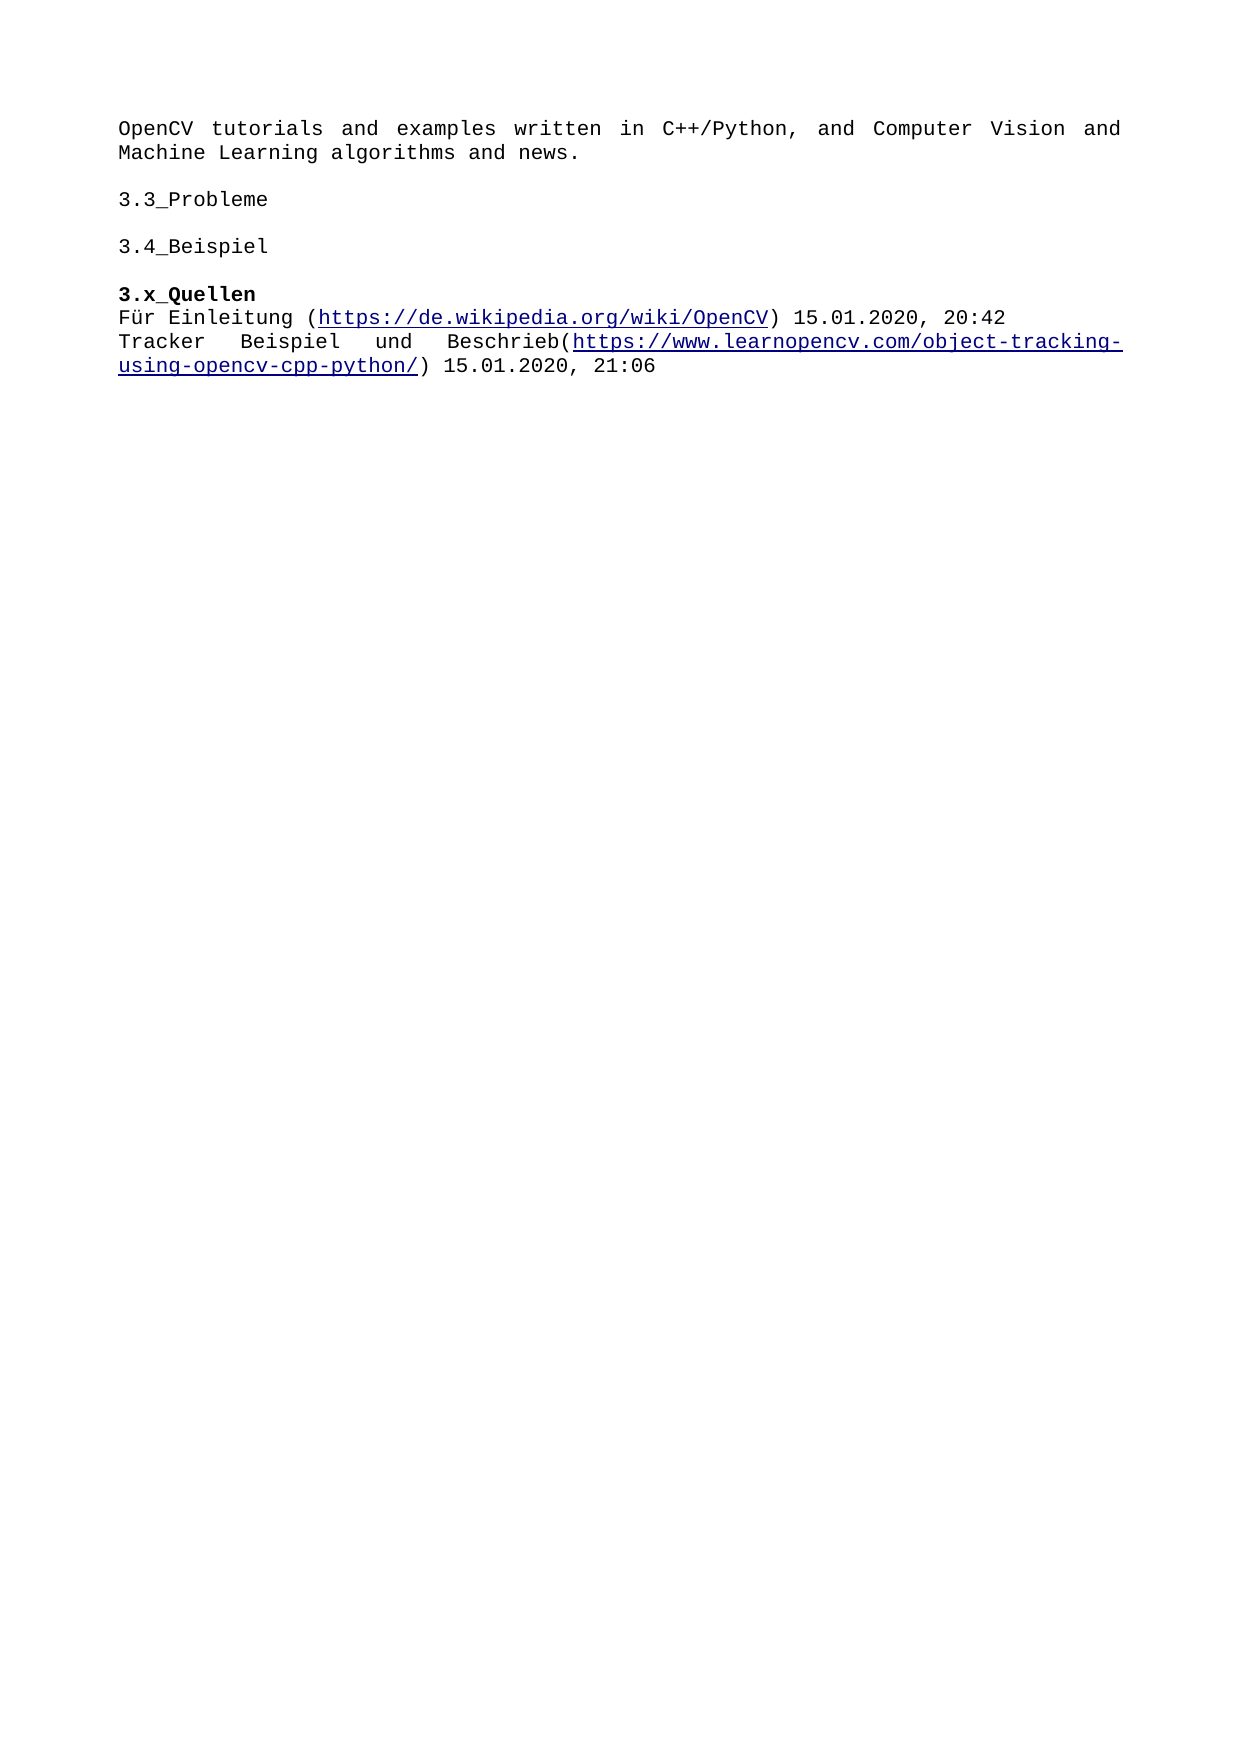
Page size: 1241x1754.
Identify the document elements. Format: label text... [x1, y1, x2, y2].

text 3.x_Quellen [118, 284, 1122, 307]
text Für Einleitung (https://de.wikipedia.org/wiki/OpenCV) 15.01.2020, 20:42 [118, 307, 1122, 331]
text OpenCV tutorials and examples written in C++/Python, and Computer Vision and Machine Learning algorithms and news. [118, 118, 1122, 165]
text 3.4_Beispiel [118, 236, 1122, 260]
text Tracker Beispiel und Beschrieb(https://www.learnopencv.com/object-tracking-using-opencv-cpp-python/) 15.01.2020, 21:06 [118, 331, 1122, 378]
text 3.3_Probleme [118, 189, 1122, 213]
